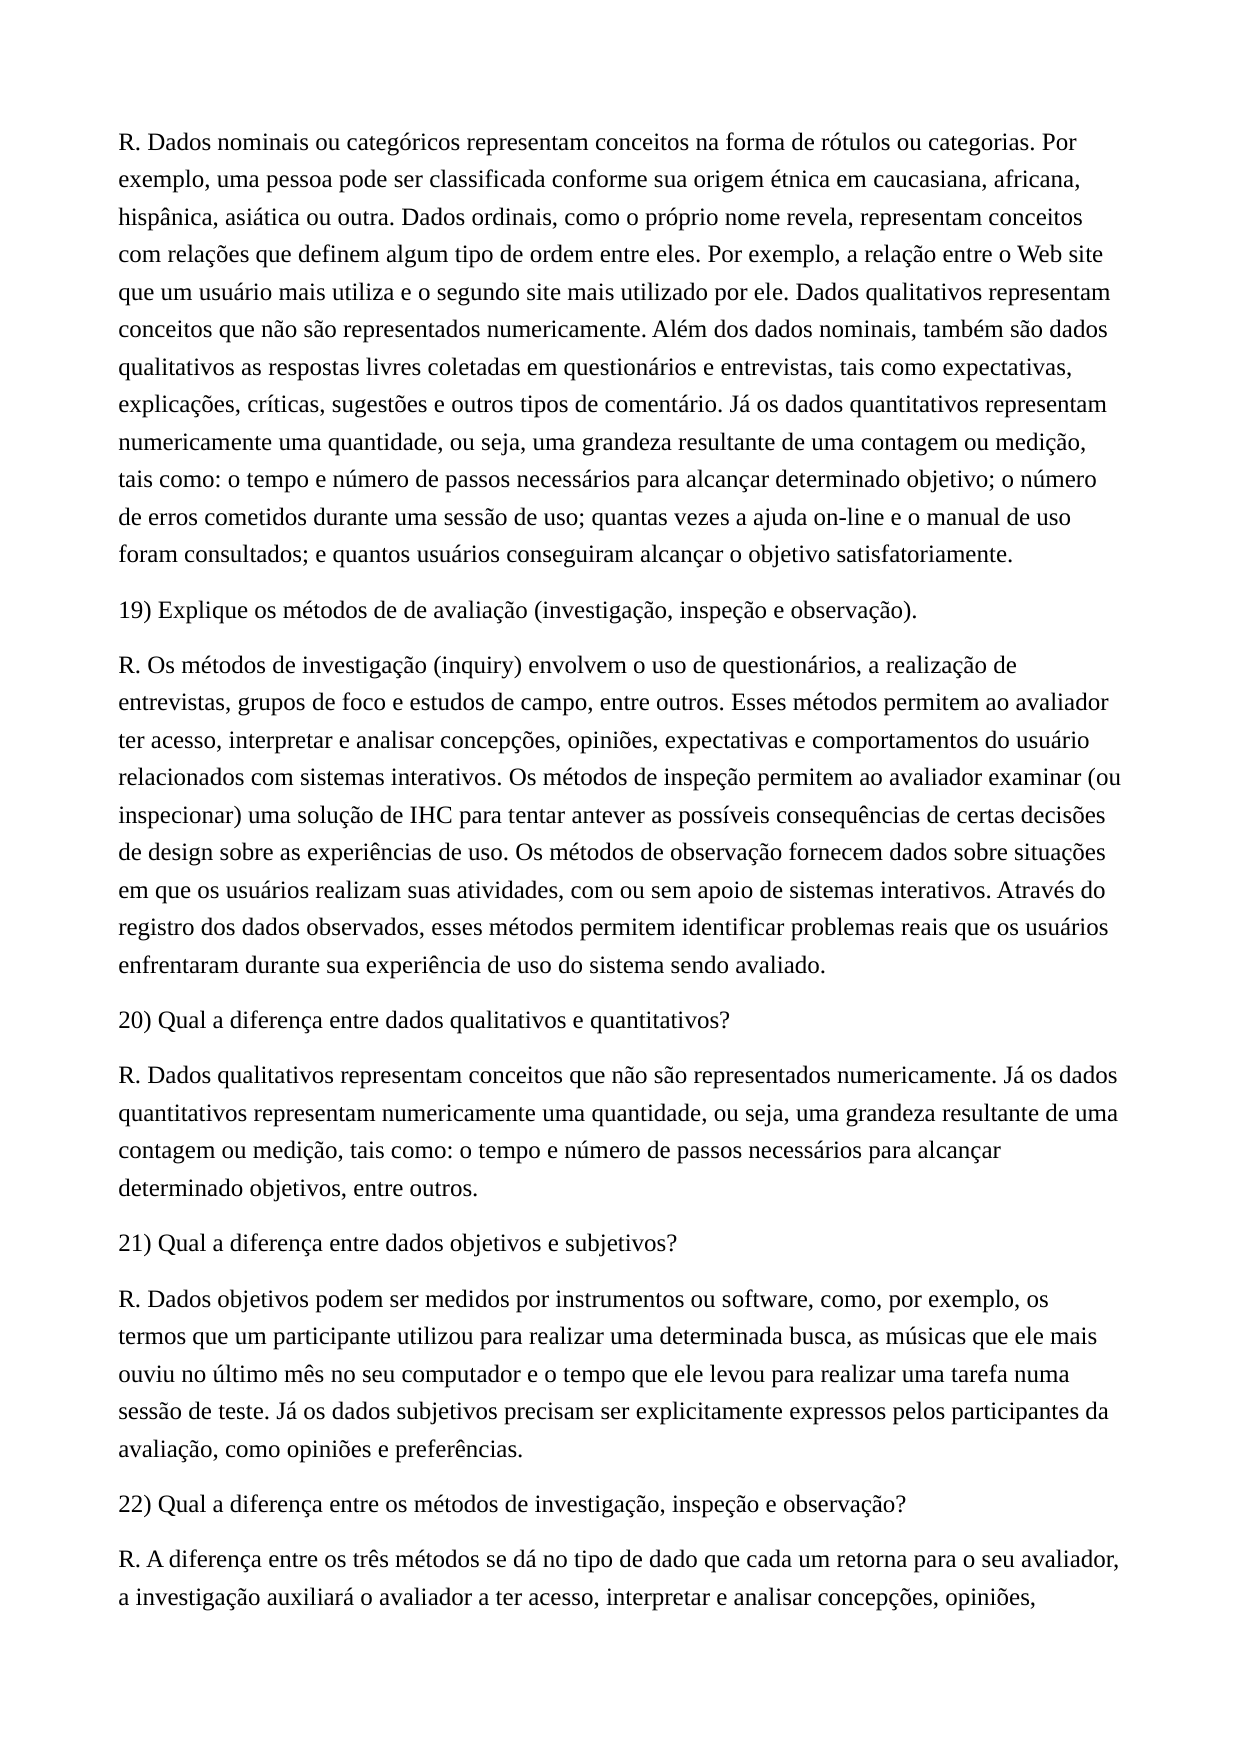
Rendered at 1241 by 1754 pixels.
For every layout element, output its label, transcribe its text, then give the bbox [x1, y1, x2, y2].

text R. Dados nominais ou categóricos representam conceitos na forma de rótulos ou categorias. Por exemplo, uma pessoa pode ser classificada conforme sua origem étnica em caucasiana, africana, hispânica, asiática ou outra. Dados ordinais, como o próprio nome revela, representam conceitos com relações que definem algum tipo de ordem entre eles. Por exemplo, a relação entre o Web site que um usuário mais utiliza e o segundo site mais utilizado por ele. Dados qualitativos representam conceitos que não são representados numericamente. Além dos dados nominais, também são dados qualitativos as respostas livres coletadas em questionários e entrevistas, tais como expectativas, explicações, críticas, sugestões e outros tipos de comentário. Já os dados quantitativos representam numericamente uma quantidade, ou seja, uma grandeza resultante de uma contagem ou medição, tais como: o tempo e número de passos necessários para alcançar determinado objetivo; o número de erros cometidos durante uma sessão de uso; quantas vezes a ajuda on-line e o manual de uso foram consultados; e quantos usuários conseguiram alcançar o objetivo satisfatoriamente. [118, 118, 1122, 568]
text 19) Explique os métodos de de avaliação (investigação, inspeção e observação). [118, 586, 1122, 623]
text R. Dados objetivos podem ser medidos por instrumentos ou software, como, por exemplo, os termos que um participante utilizou para realizar uma determinada busca, as músicas que ele mais ouviu no último mês no seu computador e o tempo que ele levou para realizar uma tarefa numa sessão de teste. Já os dados subjetivos precisam ser explicitamente expressos pelos participantes da avaliação, como opiniões e preferências. [118, 1275, 1122, 1462]
text R. Dados qualitativos representam conceitos que não são representados numericamente. Já os dados quantitativos representam numericamente uma quantidade, ou seja, uma grandeza resultante de uma contagem ou medição, tais como: o tempo e número de passos necessários para alcançar determinado objetivos, entre outros. [118, 1052, 1122, 1202]
text R. A diferença entre os três métodos se dá no tipo de dado que cada um retorna para o seu avaliador, a investigação auxiliará o avaliador a ter acesso, interpretar e analisar concepções, opiniões, [118, 1536, 1122, 1611]
text 21) Qual a diferença entre dados objetivos e subjetivos? [118, 1220, 1122, 1257]
text R. Os métodos de investigação (inquiry) envolvem o uso de questionários, a realização de entrevistas, grupos de foco e estudos de campo, entre outros. Esses métodos permitem ao avaliador ter acesso, interpretar e analisar concepções, opiniões, expectativas e comportamentos do usuário relacionados com sistemas interativos. Os métodos de inspeção permitem ao avaliador examinar (ou inspecionar) uma solução de IHC para tentar antever as possíveis consequências de certas decisões de design sobre as experiências de uso. Os métodos de observação fornecem dados sobre situações em que os usuários realizam suas atividades, com ou sem apoio de sistemas interativos. Através do registro dos dados observados, esses métodos permitem identificar problemas reais que os usuários enfrentaram durante sua experiência de uso do sistema sendo avaliado. [118, 641, 1122, 979]
text 22) Qual a diferença entre os métodos de investigação, inspeção e observação? [118, 1480, 1122, 1518]
text 20) Qual a diferença entre dados qualitativos e quantitativos? [118, 997, 1122, 1034]
